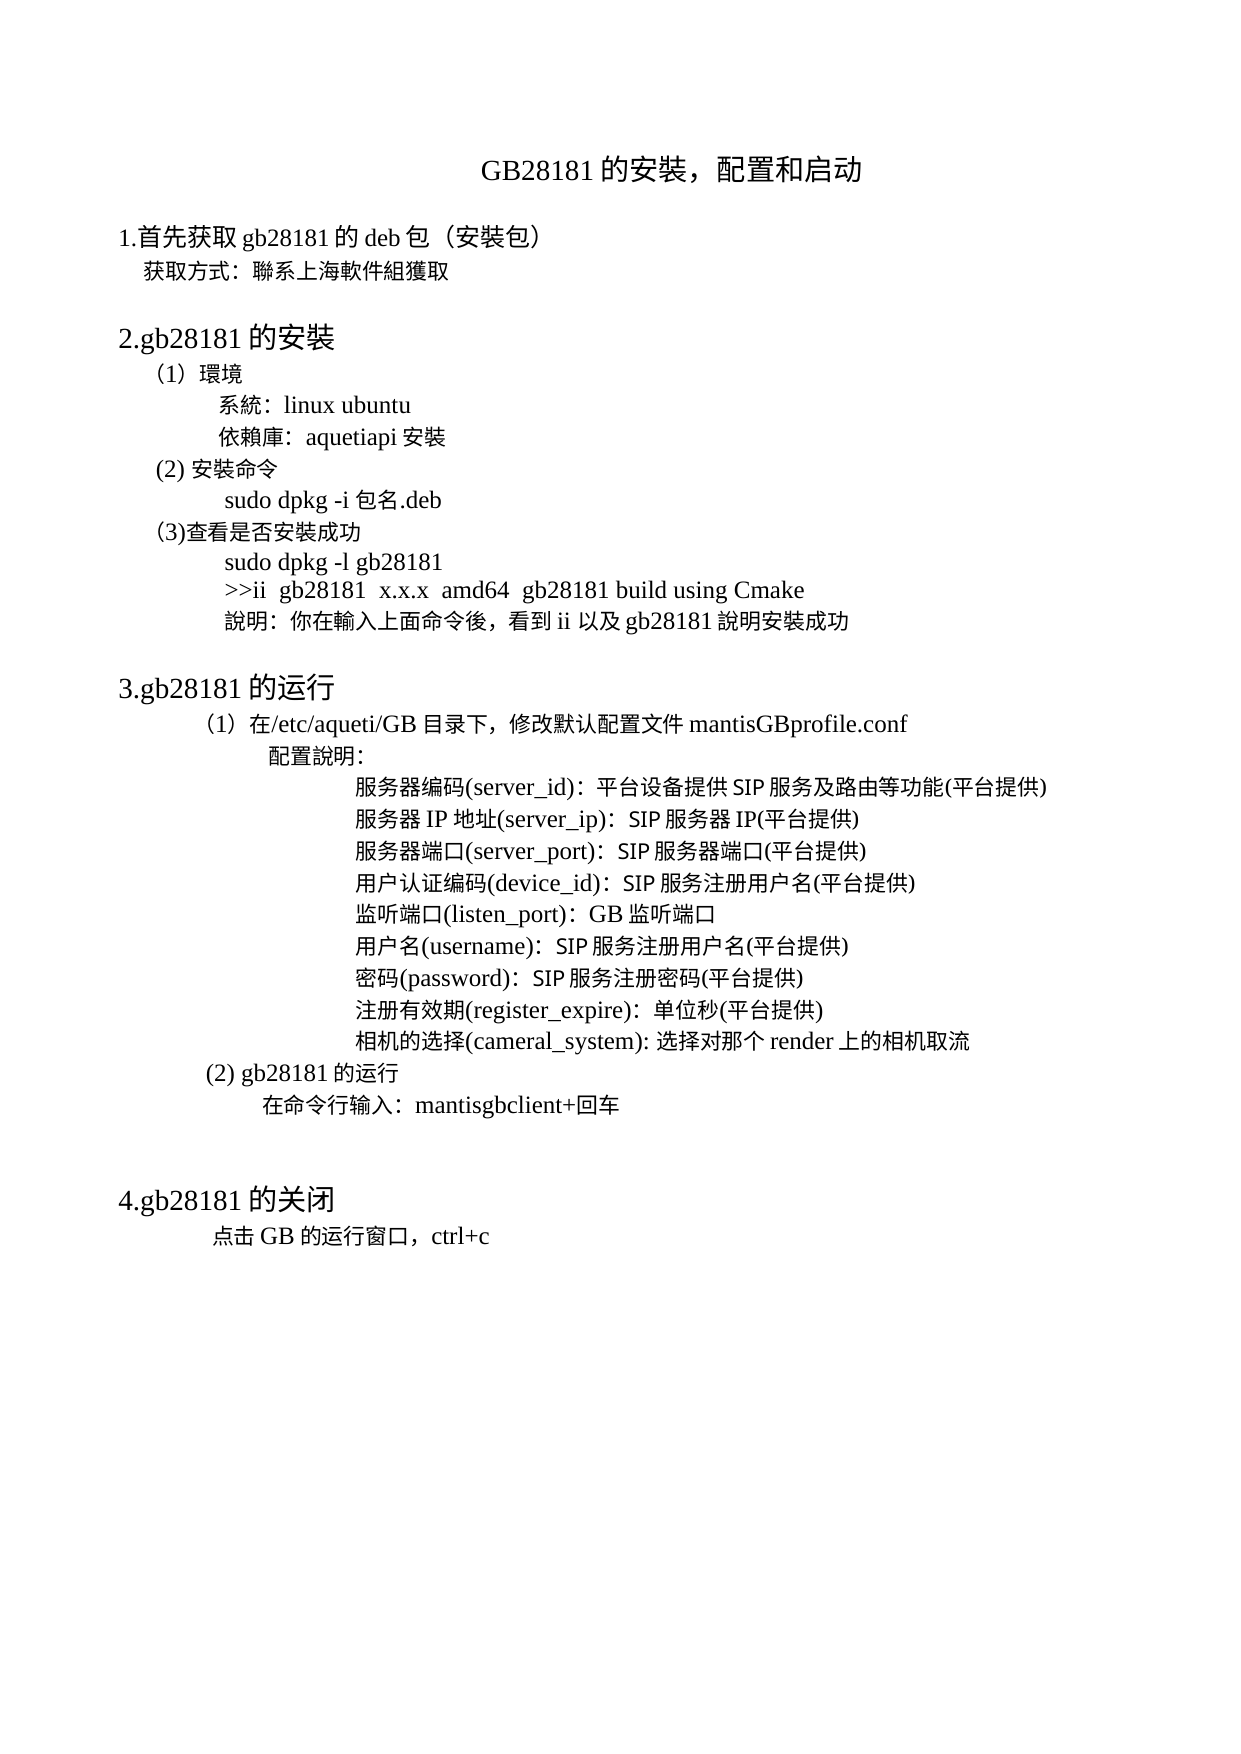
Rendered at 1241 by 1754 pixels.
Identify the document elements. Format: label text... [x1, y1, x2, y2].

text 配置說明： [118, 739, 1122, 770]
text 相机的选择(cameral_system): 选择对那个render上的相机取流 [118, 1024, 1122, 1056]
text （1）在/etc/aqueti/GB目录下，修改默认配置文件mantisGBprofile.conf [118, 707, 1122, 739]
text (2) 安裝命令 [118, 452, 1122, 483]
text 在命令行输入：mantisgbclient+回车 [118, 1088, 1122, 1119]
text 密码(password)：SIP服务注册密码(平台提供) [118, 961, 1122, 993]
text 用户名(username)：SIP服务注册用户名(平台提供) [118, 929, 1122, 961]
text （3)查看是否安裝成功 [118, 515, 1122, 547]
text sudo dpkg -l gb28181 [118, 547, 1122, 576]
text 点击GB的运行窗口，ctrl+c [118, 1219, 1122, 1251]
text 1.首先获取gb28181的deb包（安裝包） [118, 218, 1122, 254]
text 2.gb28181的安裝 [118, 314, 1122, 357]
text 获取方式：聯系上海軟件組獲取 [118, 254, 1122, 286]
text 注册有效期(register_expire)：单位秒(平台提供) [118, 993, 1122, 1024]
text 4.gb28181的关闭 [118, 1177, 1122, 1219]
text 系統：linux ubuntu [118, 388, 1122, 420]
text GB28181的安裝，配置和启动 [118, 147, 1122, 189]
text >>ii gb28181 x.x.x amd64 gb28181 build using Cmake [118, 576, 1122, 604]
text （1）環境 [118, 357, 1122, 388]
text 服务器编码(server_id)：平台设备提供SIP服务及路由等功能(平台提供) [118, 770, 1122, 802]
text 依賴庫：aquetiapi安裝 [118, 420, 1122, 452]
text 服务器IP地址(server_ip)：SIP服务器IP(平台提供) [118, 802, 1122, 834]
text 3.gb28181的运行 [118, 665, 1122, 707]
text (2) gb28181的运行 [118, 1056, 1122, 1088]
text 监听端口(listen_port)：GB监听端口 [118, 897, 1122, 929]
text 說明：你在輸入上面命令後，看到ii 以及gb28181說明安裝成功 [118, 604, 1122, 636]
text 用户认证编码(device_id)：SIP服务注册用户名(平台提供) [118, 866, 1122, 897]
text 服务器端口(server_port)：SIP服务器端口(平台提供) [118, 834, 1122, 866]
text sudo dpkg -i 包名.deb [118, 483, 1122, 515]
